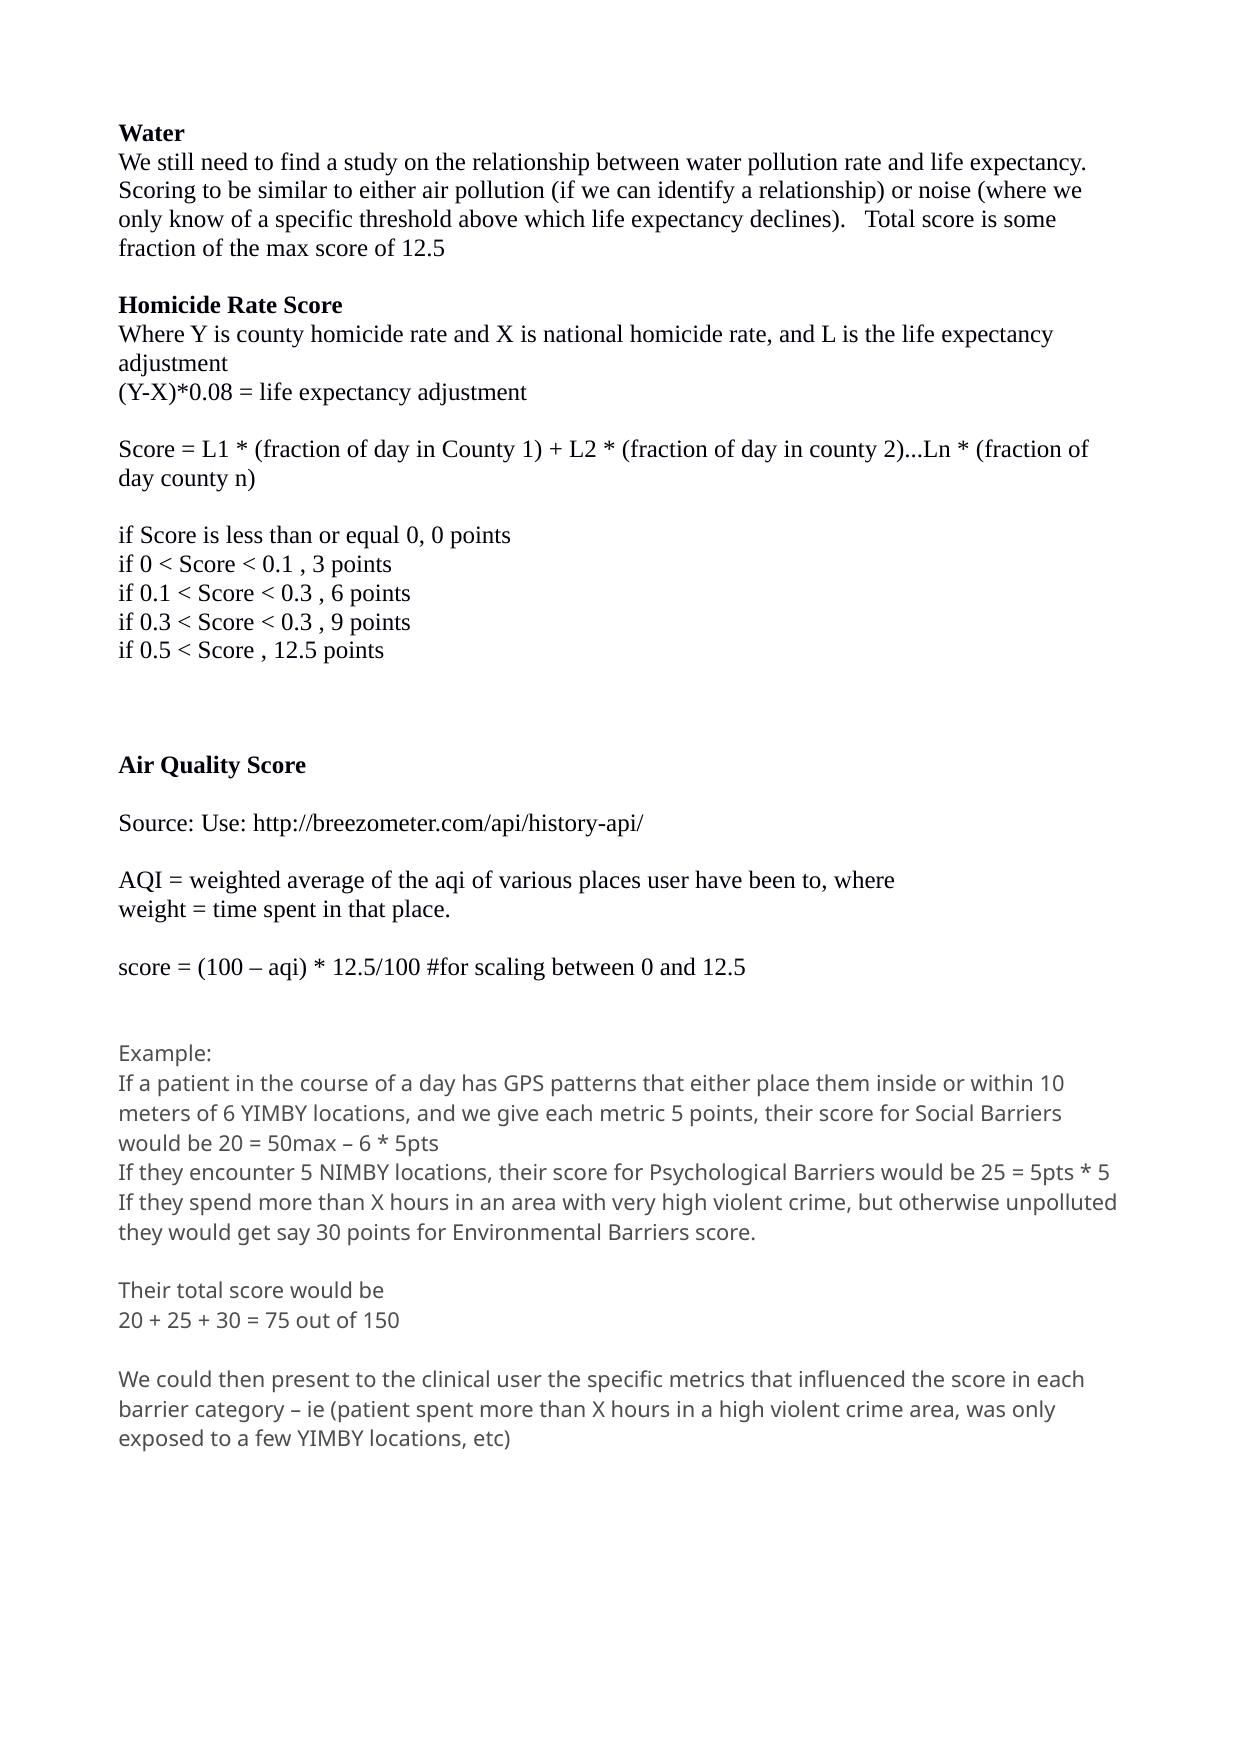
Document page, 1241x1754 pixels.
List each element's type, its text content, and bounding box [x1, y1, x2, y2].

text If they encounter 5 NIMBY locations, their score for Psychological Barriers would be 25 = 5pts * 5 [118, 1157, 1122, 1187]
text 20 + 25 + 30 = 75 out of 150 [118, 1305, 1122, 1335]
text weight = time spent in that place. [118, 894, 1122, 923]
text if 0 < Score < 0.1 , 3 points [118, 549, 1122, 578]
text Example: [118, 1038, 1122, 1068]
text If they spend more than X hours in an area with very high violent crime, but otherwise unpolluted they would get say 30 points for Environmental Barriers score. [118, 1187, 1122, 1247]
text if Score is less than or equal 0, 0 points [118, 521, 1122, 549]
text Water We still need to find a study on the relationship between water pollution rate and life expectancy. Scoring to be similar to either air pollution (if we can identify a relationship) or noise (where we only know of a specific threshold above which life expectancy declines). Total score is some fraction of the max score of 12.5 [118, 118, 1122, 262]
text AQI = weighted average of the aqi of various places user have been to, where [118, 866, 1122, 894]
text Homicide Rate Score [118, 291, 1122, 319]
text if 0.1 < Score < 0.3 , 6 points [118, 578, 1122, 607]
text (Y-X)*0.08 = life expectancy adjustment [118, 377, 1122, 406]
text Their total score would be [118, 1275, 1122, 1305]
text If a patient in the course of a day has GPS patterns that either place them inside or within 10 meters of 6 YIMBY locations, and we give each metric 5 points, their score for Social Barriers would be 20 = 50max – 6 * 5pts [118, 1068, 1122, 1157]
text if 0.5 < Score , 12.5 points [118, 636, 1122, 664]
text if 0.3 < Score < 0.3 , 9 points [118, 607, 1122, 636]
text Source: Use: http://breezometer.com/api/history-api/ [118, 808, 1122, 837]
text Score = L1 * (fraction of day in County 1) + L2 * (fraction of day in county 2)...Ln * (fraction of day county n) [118, 434, 1122, 492]
text We could then present to the clinical user the specific metrics that influenced the score in each barrier category – ie (patient spent more than X hours in a high violent crime area, was only exposed to a few YIMBY locations, etc) [118, 1364, 1122, 1453]
text Air Quality Score [118, 751, 1122, 779]
text score = (100 – aqi) * 12.5/100 #for scaling between 0 and 12.5 [118, 952, 1122, 981]
text Where Y is county homicide rate and X is national homicide rate, and L is the life expectancy adjustment [118, 319, 1122, 377]
